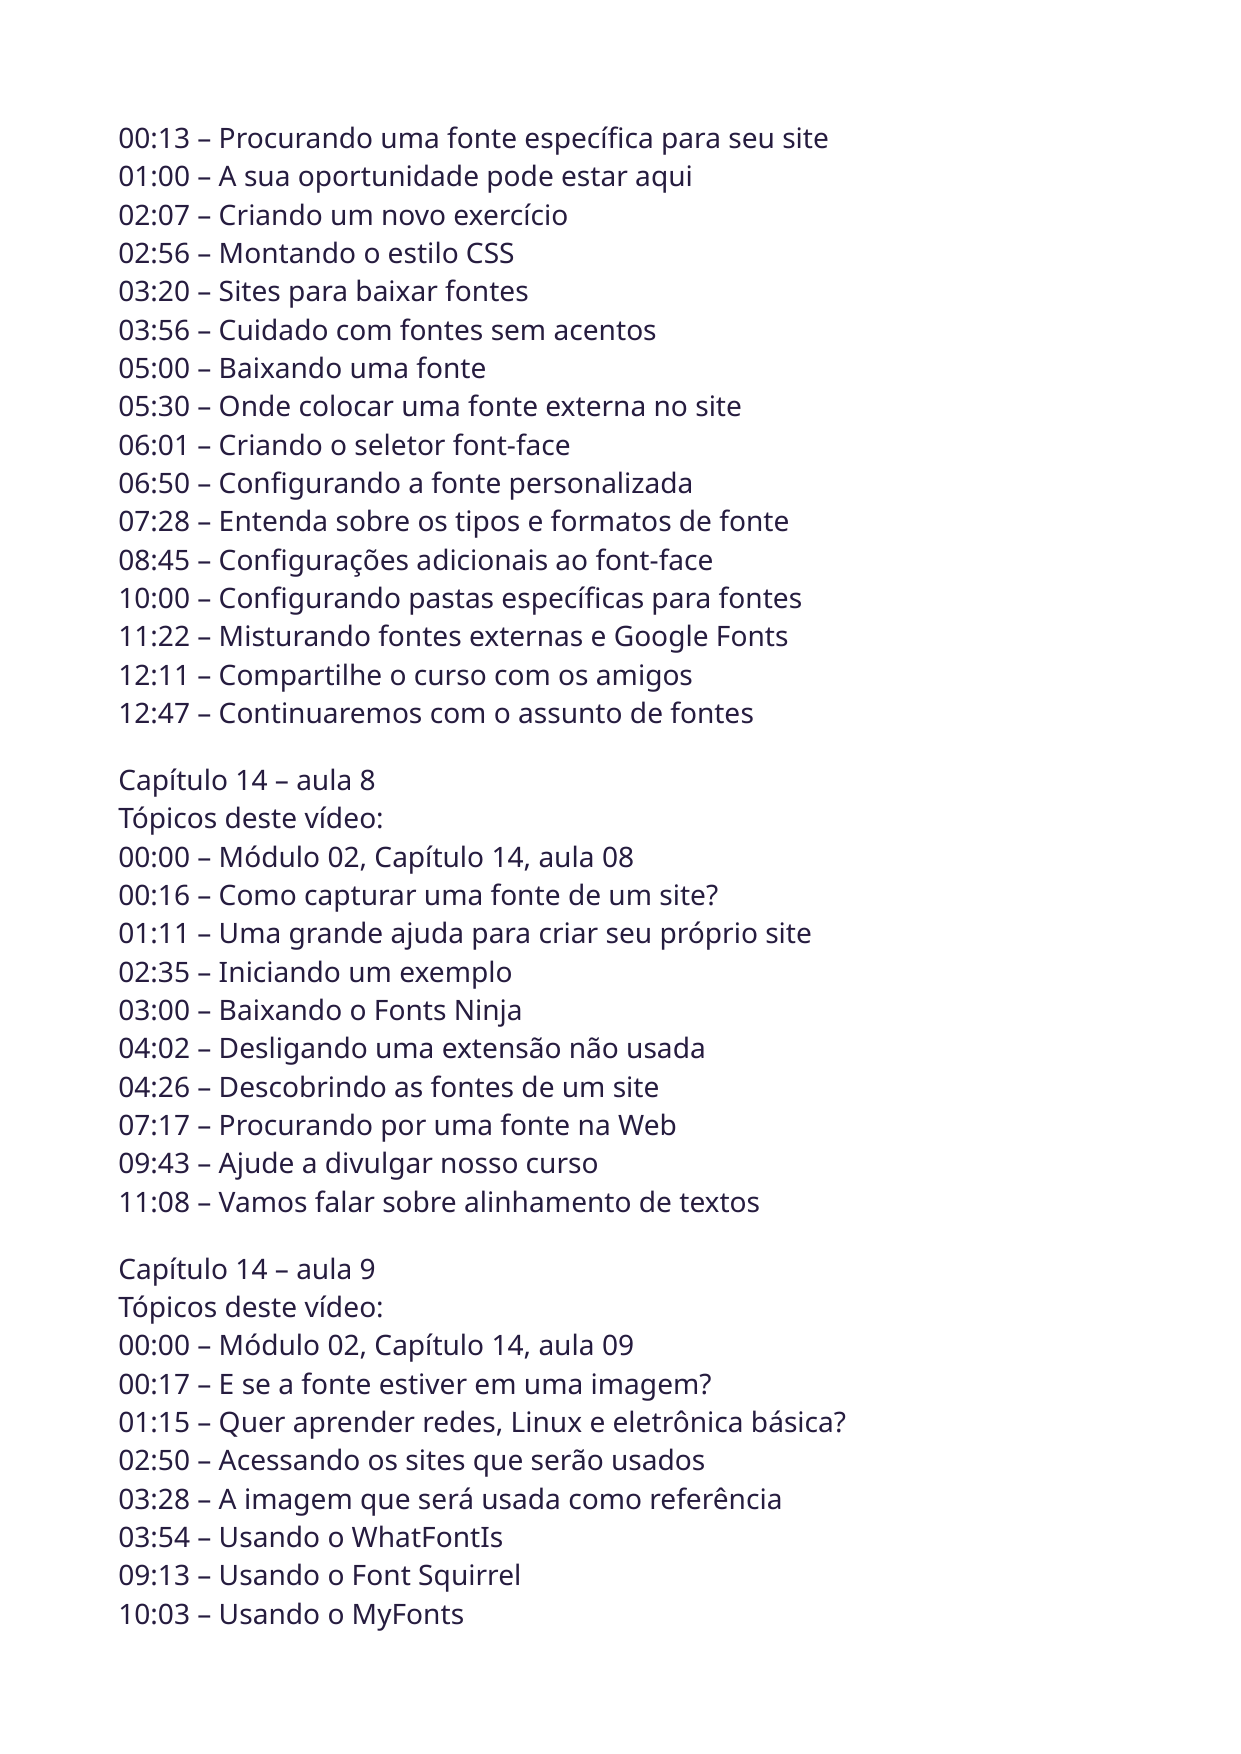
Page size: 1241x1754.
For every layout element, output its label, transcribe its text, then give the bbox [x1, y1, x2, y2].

text Capítulo 14 – aula 9 [118, 1249, 1122, 1287]
text Tópicos deste vídeo: 00:00​ – Módulo 02, Capítulo 14, aula 09 00:17​ – E se a fonte estiver em uma imagem? 01:15​ – Quer aprender redes, Linux e eletrônica básica? 02:50​ – Acessando os sites que serão usados 03:28​ – A imagem que será usada como referência 03:54​ – Usando o WhatFontIs 09:13​ – Usando o Font Squirrel 10:03​ – Usando o MyFonts [118, 1287, 1122, 1632]
text 00:13​ – Procurando uma fonte específica para seu site 01:00​ – A sua oportunidade pode estar aqui 02:07​ – Criando um novo exercício 02:56​ – Montando o estilo CSS 03:20​ – Sites para baixar fontes 03:56​ – Cuidado com fontes sem acentos 05:00​ – Baixando uma fonte 05:30​ – Onde colocar uma fonte externa no site 06:01​ – Criando o seletor font-face 06:50​ – Configurando a fonte personalizada 07:28​ – Entenda sobre os tipos e formatos de fonte 08:45​ – Configurações adicionais ao font-face 10:00​ – Configurando pastas específicas para fontes 11:22​ – Misturando fontes externas e Google Fonts 12:11​ – Compartilhe o curso com os amigos 12:47​ – Continuaremos com o assunto de fontes [118, 118, 1122, 731]
text Capítulo 14 – aula 8 [118, 760, 1122, 798]
text Tópicos deste vídeo: 00:00​ – Módulo 02, Capítulo 14, aula 08 00:16​ – Como capturar uma fonte de um site? 01:11​ – Uma grande ajuda para criar seu próprio site 02:35​ – Iniciando um exemplo 03:00​ – Baixando o Fonts Ninja 04:02​ – Desligando uma extensão não usada 04:26​ – Descobrindo as fontes de um site 07:17​ – Procurando por uma fonte na Web 09:43​ – Ajude a divulgar nosso curso 11:08​ – Vamos falar sobre alinhamento de textos [118, 798, 1122, 1220]
